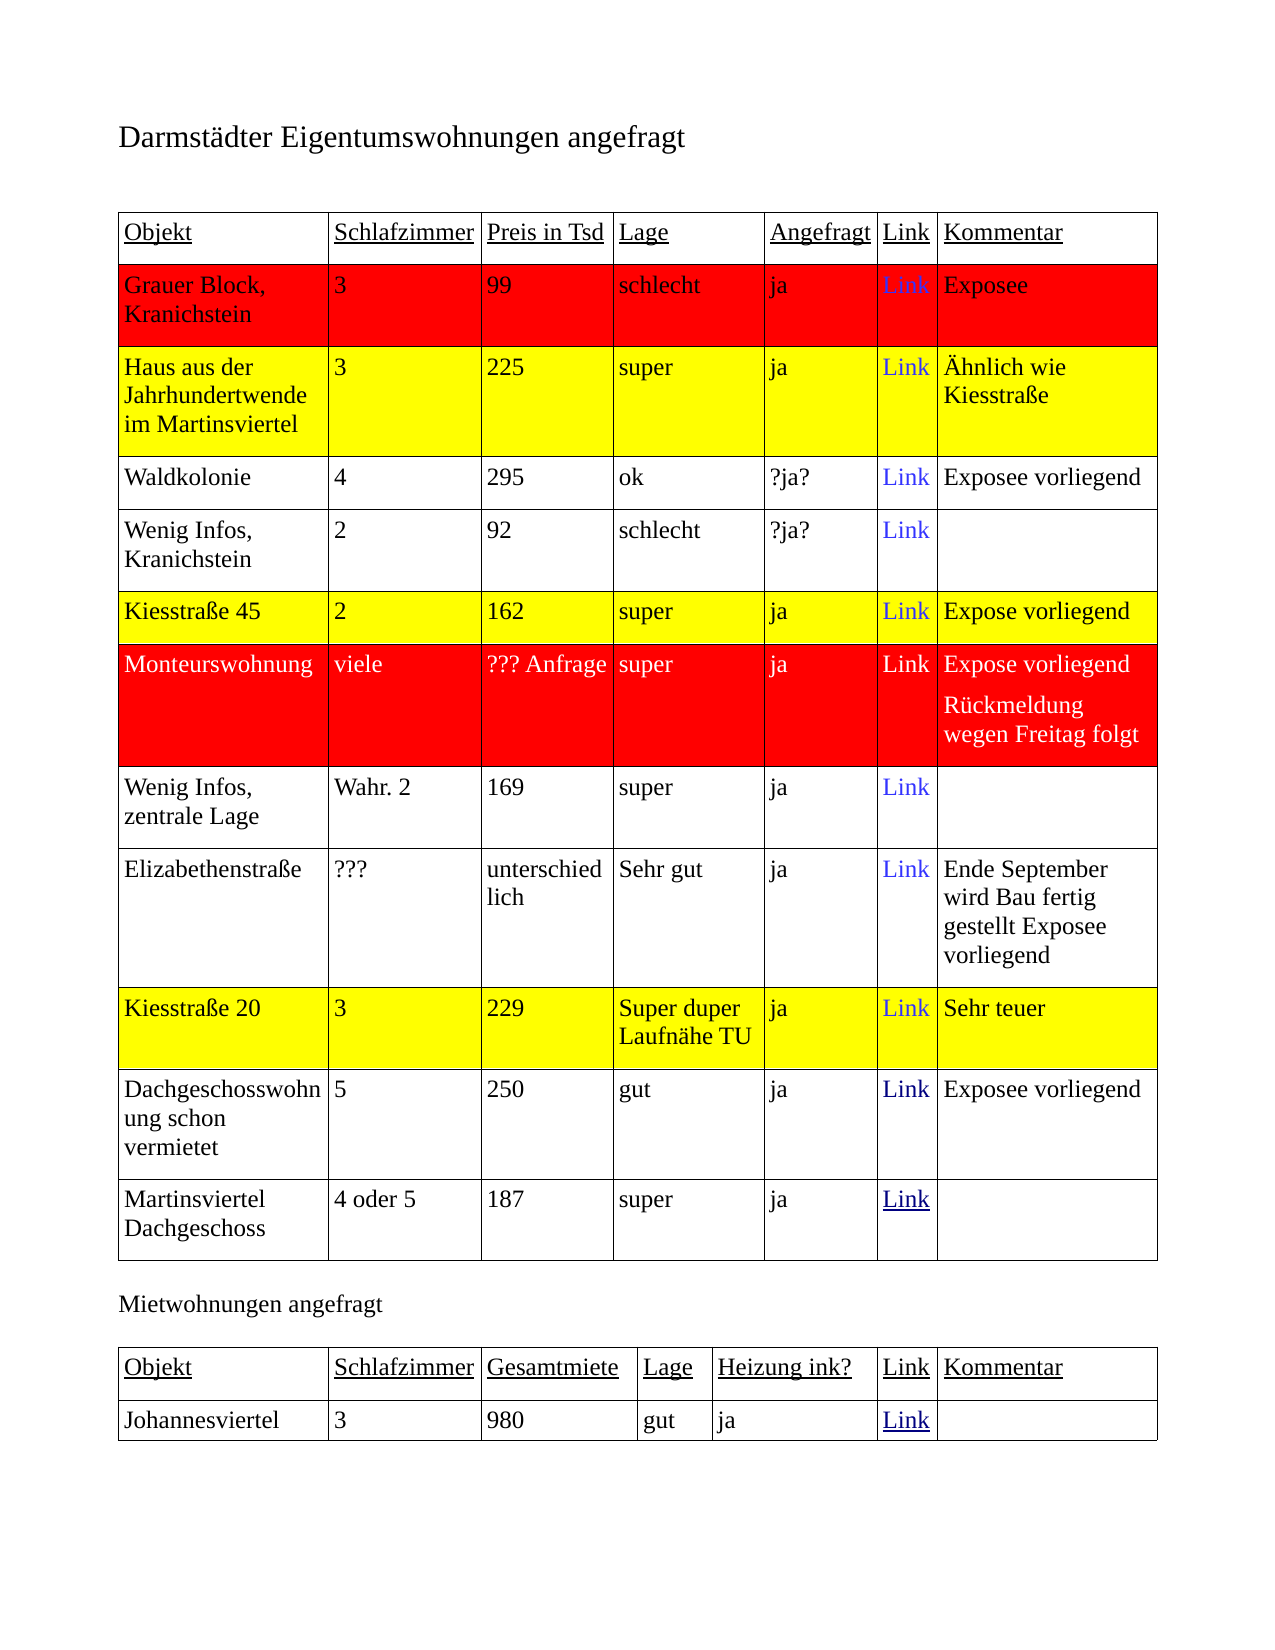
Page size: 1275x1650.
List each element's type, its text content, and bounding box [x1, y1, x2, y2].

table_cell 295 [482, 457, 613, 509]
table_header Objekt [119, 1348, 328, 1399]
table_cell Elizabethenstraße [119, 849, 328, 987]
table_cell super [614, 767, 764, 848]
table_cell Johannesviertel [119, 1401, 328, 1440]
table_cell Wahr. 2 [329, 767, 481, 848]
table_cell 4 oder 5 [329, 1180, 481, 1260]
table_cell Ende September wird Bau fertig gestellt Exposee vorliegend [938, 849, 1157, 987]
table_cell Martinsviertel Dachgeschoss [119, 1180, 328, 1260]
table_cell 3 [329, 265, 481, 346]
table_cell ja [765, 265, 877, 346]
table_cell Exposee vorliegend [938, 1070, 1157, 1179]
table_cell Link [878, 767, 937, 848]
table_cell Exposee vorliegend [938, 457, 1157, 509]
table_cell 169 [482, 767, 613, 848]
table_cell ja [765, 767, 877, 848]
table_cell [938, 510, 1157, 591]
table_cell super [614, 1180, 764, 1260]
table_cell [938, 1180, 1157, 1260]
table_header Schlafzimmer [329, 213, 481, 264]
table_header Kommentar [938, 1348, 1157, 1399]
text Darmstädter Eigentumswohnungen angefragt [118, 118, 1157, 154]
table_cell Link [878, 592, 937, 643]
table_cell 229 [482, 988, 613, 1068]
table_cell 3 [329, 347, 481, 456]
table_cell schlecht [614, 265, 764, 346]
table_cell ja [765, 1070, 877, 1179]
table_cell Super duper Laufnähe TU [614, 988, 764, 1068]
table_cell Wenig Infos, Kranichstein [119, 510, 328, 591]
table_cell Link [878, 510, 937, 591]
table_cell ??? Anfrage [482, 645, 613, 766]
table_cell ??? [329, 849, 481, 987]
table_cell 980 [482, 1401, 637, 1440]
table_cell ?ja? [765, 510, 877, 591]
table_header Gesamtmiete [482, 1348, 637, 1399]
table_cell super [614, 347, 764, 456]
table_cell 2 [329, 510, 481, 591]
table_cell 225 [482, 347, 613, 456]
table_cell Sehr teuer [938, 988, 1157, 1068]
table_cell Link [878, 1070, 937, 1179]
table_cell unterschiedlich [482, 849, 613, 987]
table_cell Link [878, 1401, 937, 1440]
table_cell 162 [482, 592, 613, 643]
table_cell Ähnlich wie Kiesstraße [938, 347, 1157, 456]
table_cell Link [878, 988, 937, 1068]
table_cell ja [765, 347, 877, 456]
table_cell ja [765, 1180, 877, 1260]
table_cell ja [765, 849, 877, 987]
table_cell 92 [482, 510, 613, 591]
table_cell super [614, 592, 764, 643]
table_cell ja [765, 645, 877, 766]
table_cell Haus aus der Jahrhundertwende im Martinsviertel [119, 347, 328, 456]
table_cell gut [638, 1401, 712, 1440]
table_cell 250 [482, 1070, 613, 1179]
table_cell ok [614, 457, 764, 509]
table_cell 5 [329, 1070, 481, 1179]
table_cell ?ja? [765, 457, 877, 509]
table_cell Kiesstraße 45 [119, 592, 328, 643]
table_cell ja [765, 988, 877, 1068]
table_cell Link [878, 849, 937, 987]
table_cell 99 [482, 265, 613, 346]
table_cell Expose vorliegend Rückmeldung wegen Freitag folgt [938, 645, 1157, 766]
table_header Link [878, 1348, 937, 1399]
table_cell ja [713, 1401, 877, 1440]
table_cell Monteurswohnung [119, 645, 328, 766]
table_cell Grauer Block, Kranichstein [119, 265, 328, 346]
table_cell 2 [329, 592, 481, 643]
table_cell Link [878, 1180, 937, 1260]
table_cell Link [878, 265, 937, 346]
table_cell [938, 767, 1157, 848]
table_cell gut [614, 1070, 764, 1179]
table_cell Link [878, 347, 937, 456]
table_header Kommentar [938, 213, 1157, 264]
table_cell Dachgeschosswohnung schon vermietet [119, 1070, 328, 1179]
table_cell 4 [329, 457, 481, 509]
table_header Objekt [119, 213, 328, 264]
table_header Heizung ink? [713, 1348, 877, 1399]
table_header Lage [614, 213, 764, 264]
text Mietwohnungen angefragt [118, 1289, 1157, 1318]
table_header Lage [638, 1348, 712, 1399]
table_cell [938, 1401, 1157, 1440]
table_cell 3 [329, 1401, 481, 1440]
table_cell Wenig Infos, zentrale Lage [119, 767, 328, 848]
table_cell Exposee [938, 265, 1157, 346]
table_cell Sehr gut [614, 849, 764, 987]
table_cell Kiesstraße 20 [119, 988, 328, 1068]
table_cell Link [878, 457, 937, 509]
table_cell Waldkolonie [119, 457, 328, 509]
table_cell 3 [329, 988, 481, 1068]
table_cell ja [765, 592, 877, 643]
table_cell super [614, 645, 764, 766]
table_header Link [878, 213, 937, 264]
table_cell 187 [482, 1180, 613, 1260]
table_header Schlafzimmer [329, 1348, 481, 1399]
table_header Preis in Tsd [482, 213, 613, 264]
table_cell Expose vorliegend [938, 592, 1157, 643]
table_cell schlecht [614, 510, 764, 591]
table_cell viele [329, 645, 481, 766]
table_header Angefragt [765, 213, 877, 264]
table_cell Link [878, 645, 937, 766]
